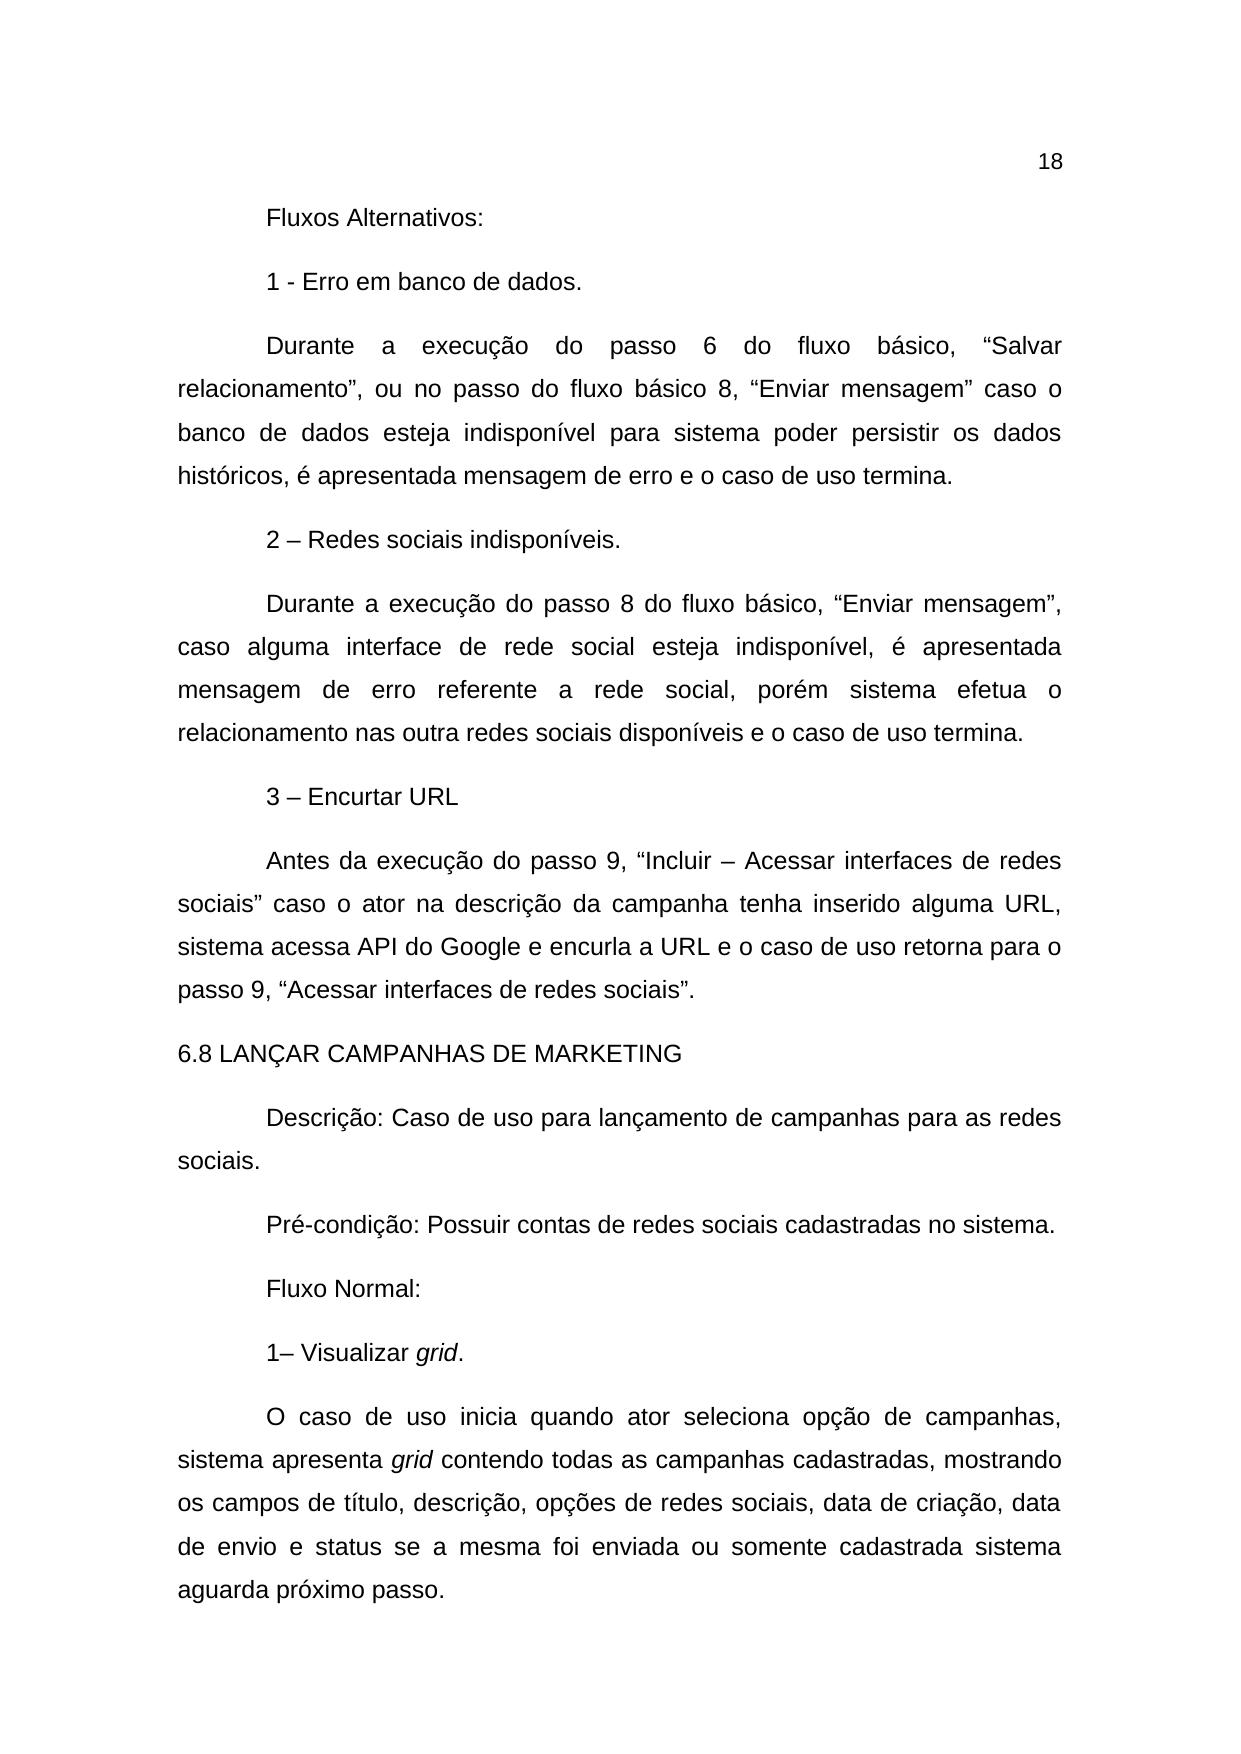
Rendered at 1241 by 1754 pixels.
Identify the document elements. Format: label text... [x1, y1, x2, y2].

text 1 - Erro em banco de dados. [177, 267, 1063, 296]
text O caso de uso inicia quando ator seleciona opção de campanhas, sistema apresenta grid contendo todas as campanhas cadastradas, mostrando os campos de título, descrição, opções de redes sociais, data de criação, data de envio e status se a mesma foi enviada ou somente cadastrada sistema aguarda próximo passo. [177, 1402, 1063, 1603]
text Fluxo Normal: [177, 1274, 1063, 1303]
text Antes da execução do passo 9, “Incluir – Acessar interfaces de redes sociais” caso o ator na descrição da campanha tenha inserido alguma URL, sistema acessa API do Google e encurla a URL e o caso de uso retorna para o passo 9, “Acessar interfaces de redes sociais”. [177, 846, 1063, 1004]
text 3 – Encurtar URL [177, 782, 1063, 811]
text 6.8 LANÇAR CAMPANHAS DE MARKETING [177, 1039, 1063, 1068]
text 1– Visualizar grid. [177, 1338, 1063, 1367]
text 2 – Redes sociais indisponíveis. [177, 525, 1063, 553]
text Pré-condição: Possuir contas de redes sociais cadastradas no sistema. [177, 1210, 1063, 1239]
text Durante a execução do passo 8 do fluxo básico, “Enviar mensagem”, caso alguma interface de rede social esteja indisponível, é apresentada mensagem de erro referente a rede social, porém sistema efetua o relacionamento nas outra redes sociais disponíveis e o caso de uso termina. [177, 589, 1063, 747]
text Descrição: Caso de uso para lançamento de campanhas para as redes sociais. [177, 1103, 1063, 1175]
text Durante a execução do passo 6 do fluxo básico, “Salvar relacionamento”, ou no passo do fluxo básico 8, “Enviar mensagem” caso o banco de dados esteja indisponível para sistema poder persistir os dados históricos, é apresentada mensagem de erro e o caso de uso termina. [177, 331, 1063, 489]
text Fluxos Alternativos: [177, 203, 1063, 232]
